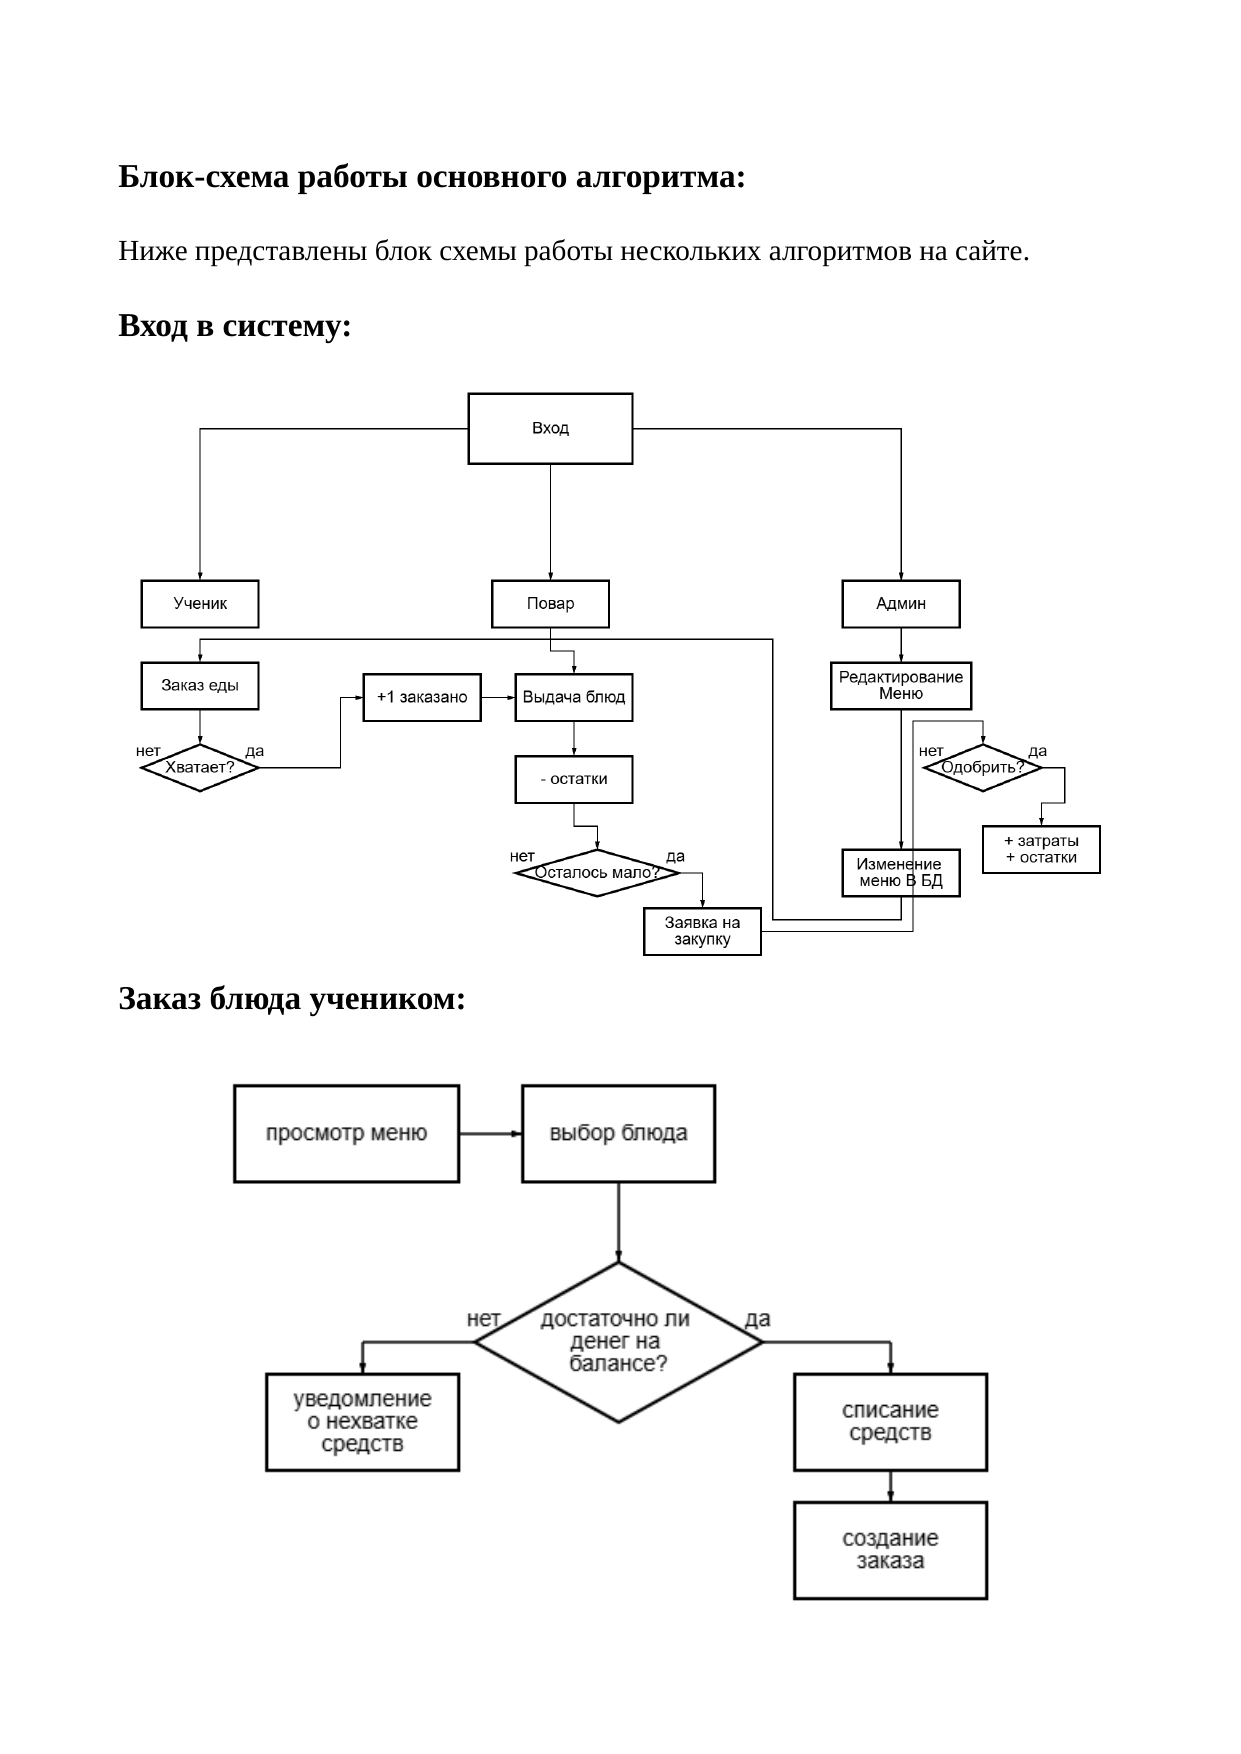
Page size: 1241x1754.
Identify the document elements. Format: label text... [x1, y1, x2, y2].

picture [203, 1054, 1019, 1631]
text Заказ блюда учеником: [118, 978, 1122, 1016]
text [118, 343, 1122, 371]
picture [118, 371, 1123, 978]
text Блок-схема работы основного алгоритма: [118, 156, 1122, 195]
text Вход в систему: [118, 305, 1122, 343]
text Ниже представлены блок схемы работы нескольких алгоритмов на сайте. [118, 233, 1122, 267]
